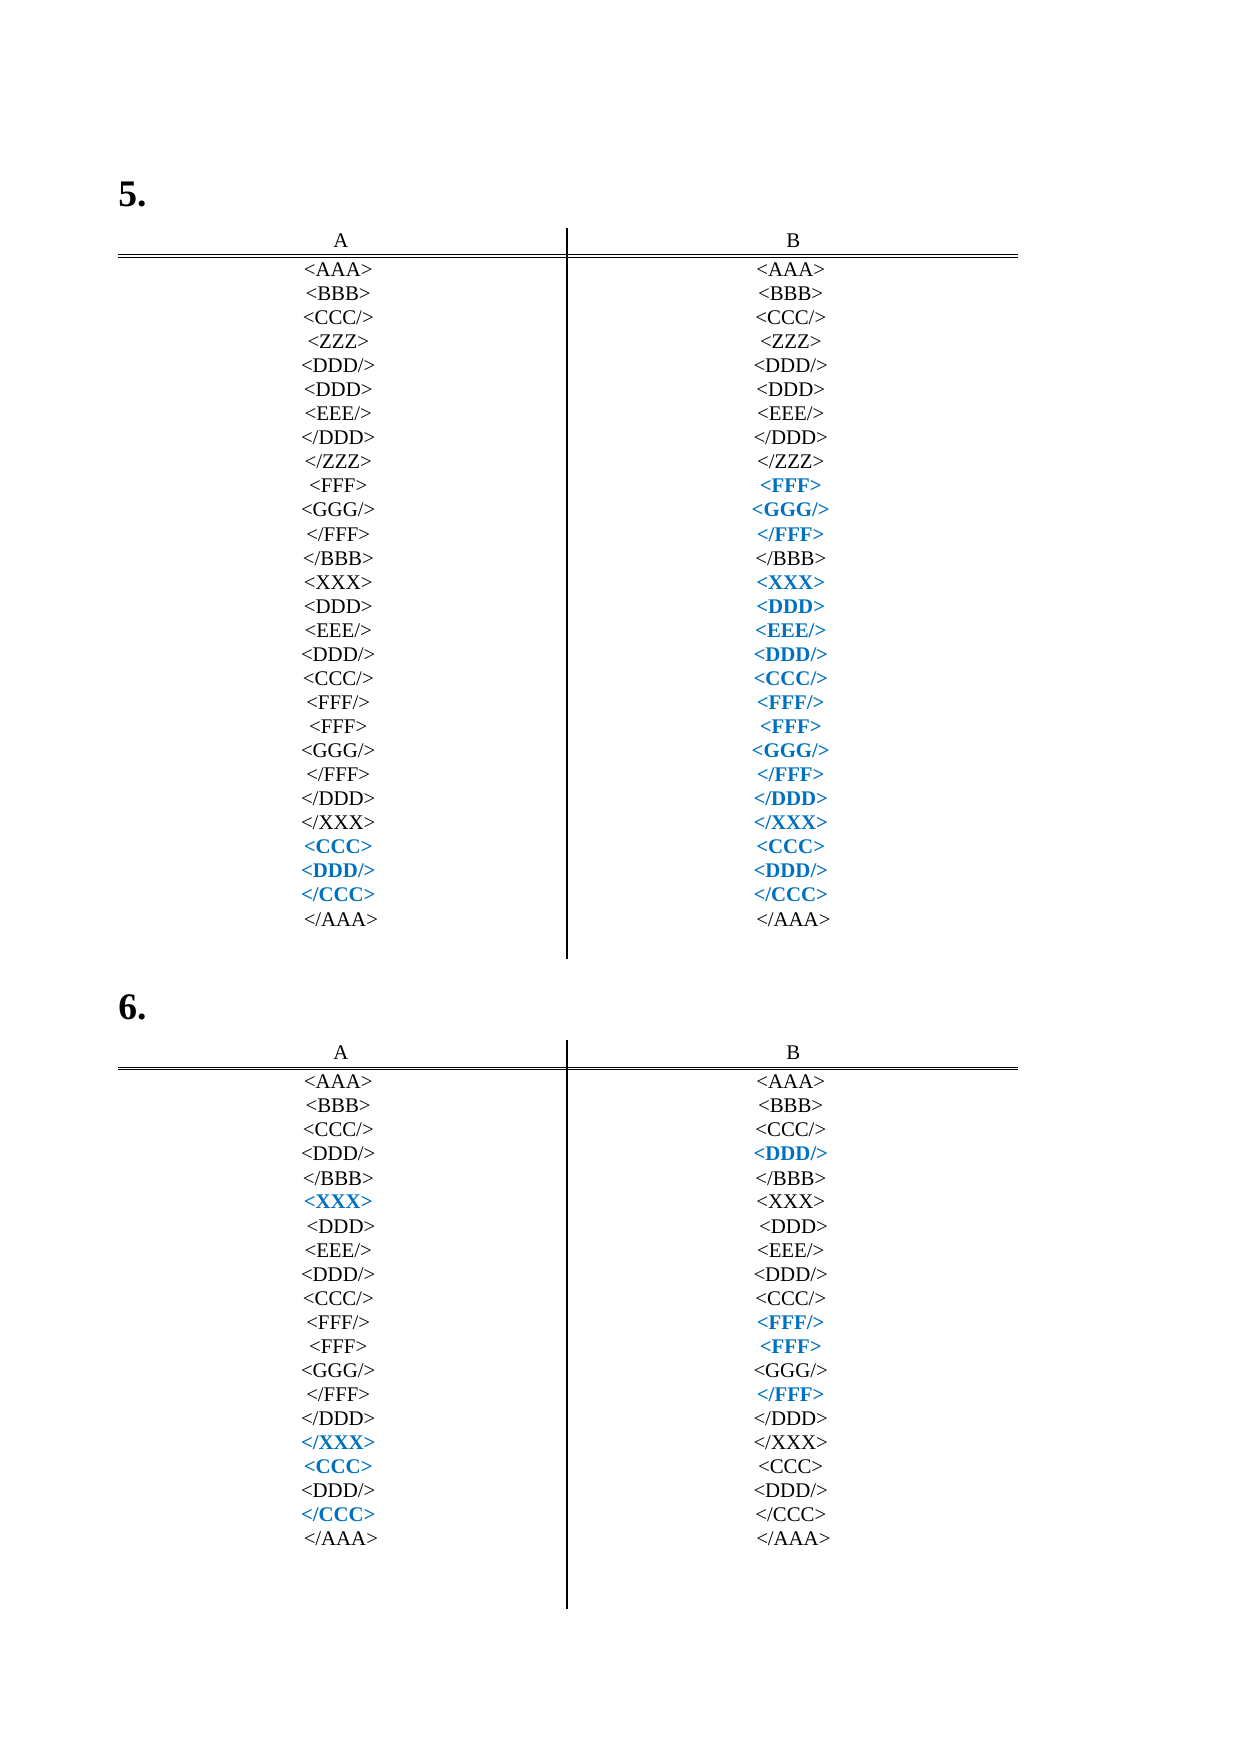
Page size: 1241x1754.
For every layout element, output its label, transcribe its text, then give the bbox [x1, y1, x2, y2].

table_header A [118, 228, 566, 254]
table_header B [568, 228, 1018, 254]
subtitle 6. [118, 984, 1122, 1027]
table_header B [568, 1040, 1018, 1067]
table_cell <AAA> <BBB> <CCC/> <DDD/> </BBB> <XXX> <DDD> <EEE/> <DDD/> <CCC/> <FFF/> <FFF> <GGG/> </FFF> </DDD> </XXX> <CCC> <DDD/> </CCC> </AAA> [568, 1070, 1018, 1609]
table_cell <AAA> <BBB> <CCC/> <DDD/> </BBB> <XXX> <DDD> <EEE/> <DDD/> <CCC/> <FFF/> <FFF> <GGG/> </FFF> </DDD> </XXX> <CCC> <DDD/> </CCC> </AAA> [118, 1070, 566, 1609]
table_cell <AAA> <BBB> <CCC/> <ZZZ> <DDD/> <DDD> <EEE/> </DDD> </ZZZ> <FFF> <GGG/> </FFF> </BBB> <XXX> <DDD> <EEE/> <DDD/> <CCC/> <FFF/> <FFF> <GGG/> </FFF> </DDD> </XXX> <CCC> <DDD/> </CCC> </AAA> [118, 258, 566, 959]
table_cell <AAA> <BBB> <CCC/> <ZZZ> <DDD/> <DDD> <EEE/> </DDD> </ZZZ> <FFF> <GGG/> </FFF> </BBB> <XXX> <DDD> <EEE/> <DDD/> <CCC/> <FFF/> <FFF> <GGG/> </FFF> </DDD> </XXX> <CCC> <DDD/> </CCC> </AAA> [568, 258, 1018, 959]
subtitle 5. [118, 172, 1122, 215]
table_header A [118, 1040, 566, 1067]
